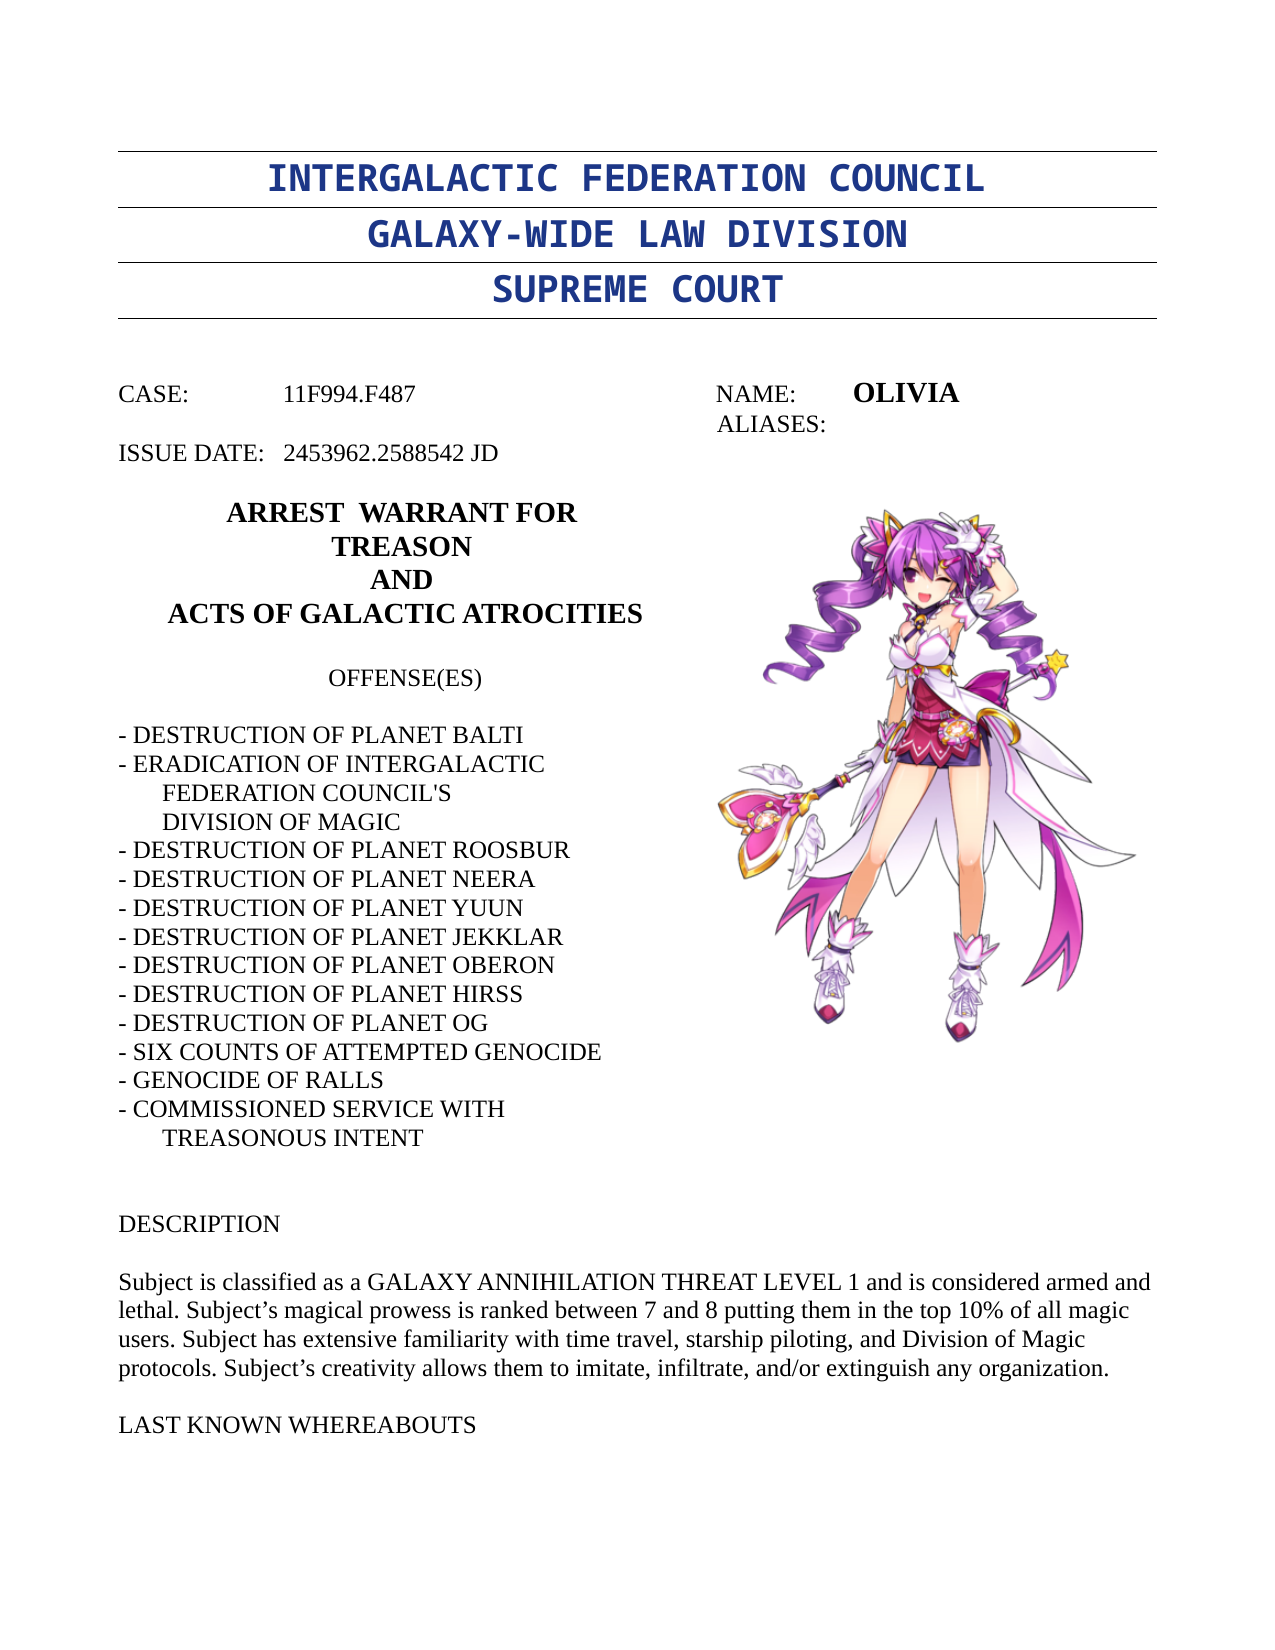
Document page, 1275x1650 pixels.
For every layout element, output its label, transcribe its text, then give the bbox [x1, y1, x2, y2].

text - DESTRUCTION OF PLANET HIRSS [118, 979, 707, 1008]
text - SIX COUNTS OF ATTEMPTED GENOCIDE [118, 1037, 1157, 1065]
text DIVISION OF MAGIC [118, 807, 707, 835]
text TREASONOUS INTENT [118, 1123, 1157, 1152]
text - ERADICATION OF INTERGALACTIC FEDERATION COUNCIL'S [118, 749, 707, 807]
text - DESTRUCTION OF PLANET ROOSBUR [118, 835, 707, 864]
text CASE: 11F994.F487 NAME: OLIVIA [118, 375, 1157, 409]
text ISSUE DATE: 2453962.2588542 JD [118, 438, 1157, 466]
text TREASON [118, 529, 707, 562]
text - DESTRUCTION OF PLANET YUUN [118, 893, 707, 922]
text OFFENSE(ES) [118, 663, 707, 692]
text AND [118, 562, 707, 596]
text - DESTRUCTION OF PLANET OG [118, 1008, 707, 1037]
text INTERGALACTIC FEDERATION COUNCIL [118, 152, 1157, 207]
text - DESTRUCTION OF PLANET NEERA [118, 864, 707, 893]
text DESCRIPTION [118, 1209, 1157, 1238]
text - DESTRUCTION OF PLANET JEKKLAR [118, 922, 707, 950]
text SUPREME COURT [118, 263, 1157, 318]
text [1147, 529, 1157, 562]
picture [707, 502, 1147, 1047]
text [1147, 562, 1157, 596]
text - GENOCIDE OF RALLS [118, 1065, 1157, 1094]
text ACTS OF GALACTIC ATROCITIES [118, 596, 707, 629]
text Subject is classified as a GALAXY ANNIHILATION THREAT LEVEL 1 and is considered armed and lethal. Subject’s magical prowess is ranked between 7 and 8 putting them in the top 10% of all magic users. Subject has extensive familiarity with time travel, starship piloting, and Division of Magic protocols. Subject’s creativity allows them to imitate, infiltrate, and/or extinguish any organization. [118, 1267, 1157, 1382]
text - DESTRUCTION OF PLANET OBERON [118, 950, 707, 979]
text ARREST WARRANT FOR [118, 495, 1157, 529]
text - DESTRUCTION OF PLANET BALTI [118, 720, 707, 749]
text GALAXY-WIDE LAW DIVISION [118, 208, 1157, 262]
text - COMMISSIONED SERVICE WITH [118, 1094, 1157, 1123]
text LAST KNOWN WHEREABOUTS [118, 1410, 1157, 1439]
text ALIASES: [118, 409, 1157, 438]
text [1147, 663, 1157, 692]
